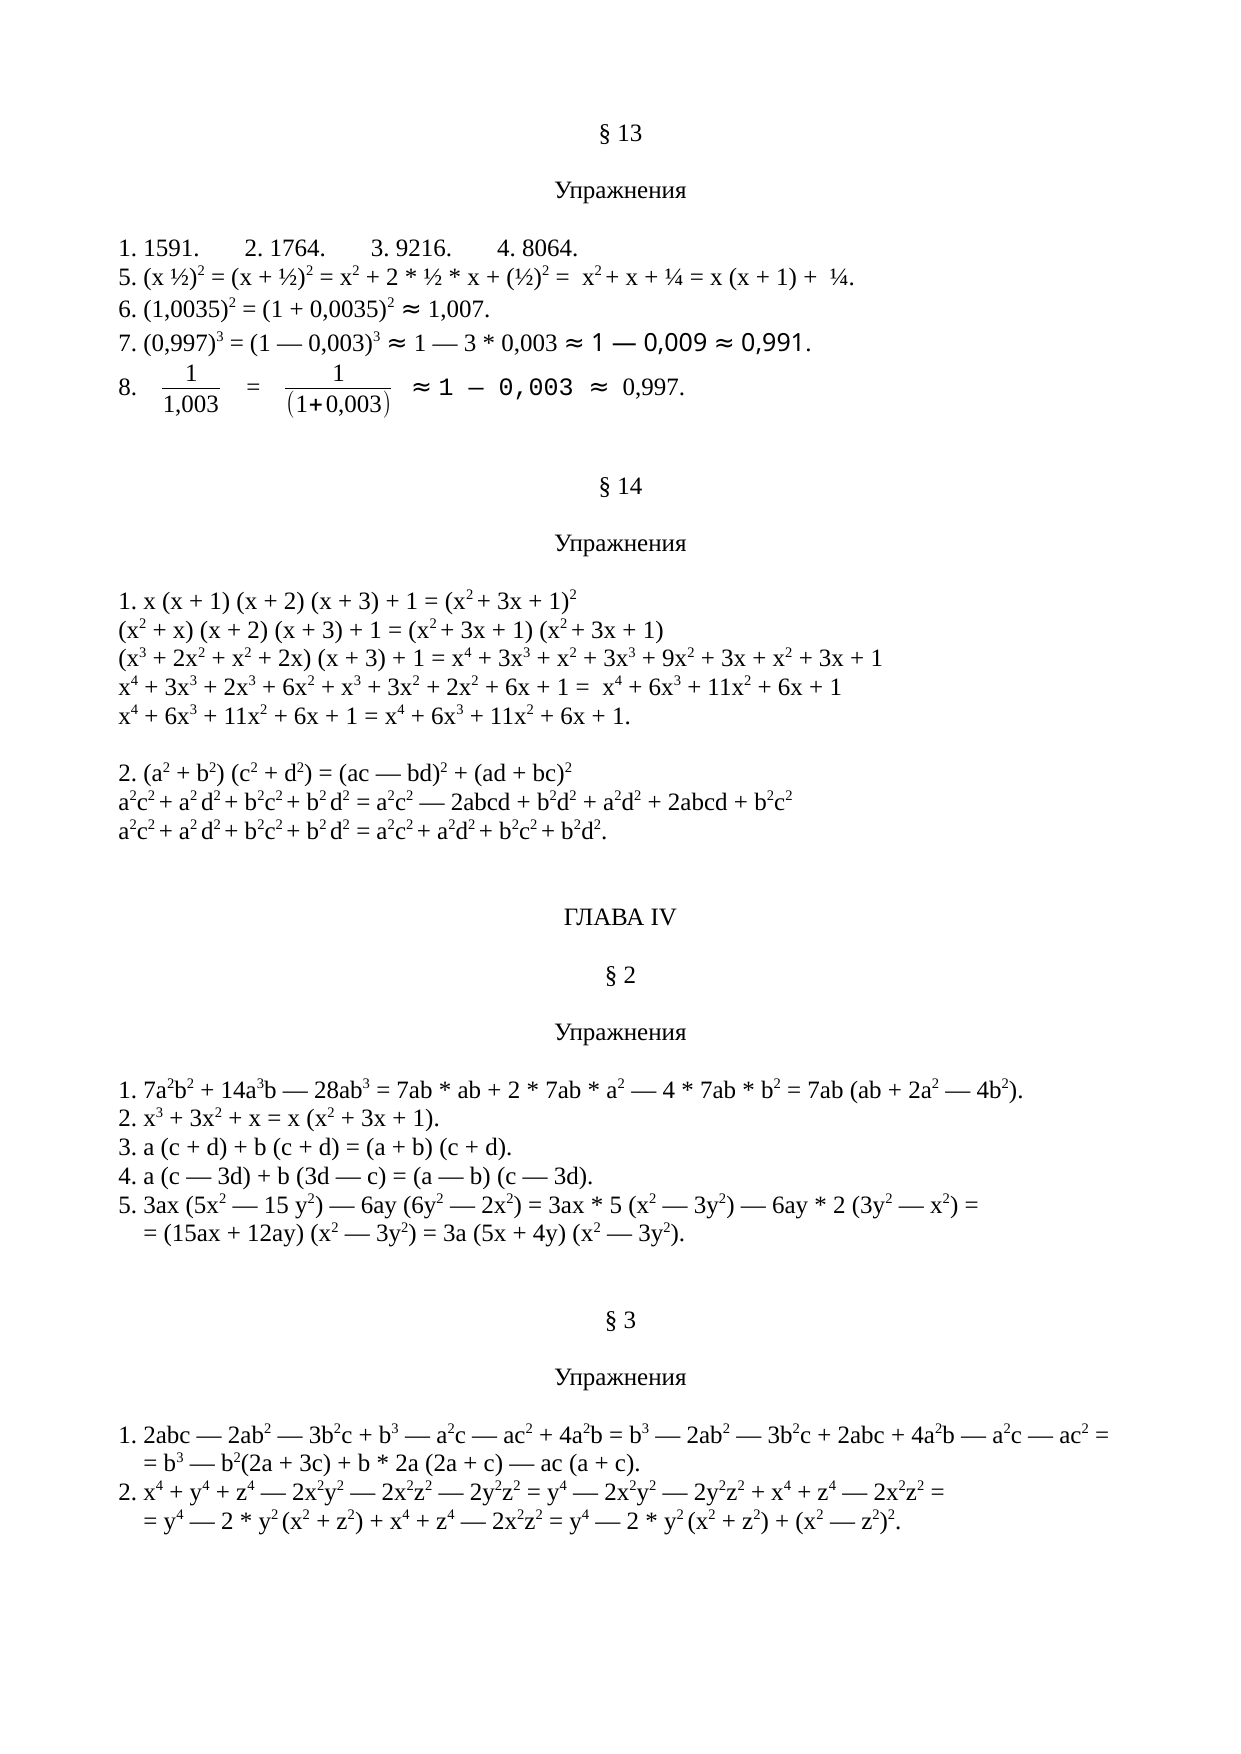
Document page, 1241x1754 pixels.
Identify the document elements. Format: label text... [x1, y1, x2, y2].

text (x3 + 2x2 + x2 + 2x) (x + 3) + 1 = x4 + 3x3 + x2 + 3x3 + 9x2 + 3x + x2 + 3x + 1 [118, 643, 1122, 672]
text = y4 — 2 * y2 (x2 + z2) + x4 + z4 — 2x2z2 = y4 — 2 * y2 (x2 + z2) + (x2 — z2)2. [118, 1506, 1122, 1535]
text 2. x4 + y4 + z4 — 2x2y2 — 2x2z2 — 2y2z2 = y4 — 2x2y2 — 2y2z2 + x4 + z4 — 2x2z2 = [118, 1477, 1122, 1506]
text ГЛАВА IV [118, 902, 1122, 931]
text Упражнения [118, 1362, 1122, 1391]
text § 2 [118, 960, 1122, 988]
text § 14 [118, 471, 1122, 500]
text 5. (x ½)2 = (x + ½)2 = x2 + 2 * ½ * x + (½)2 = x2 + x + ¼ = x (x + 1) + ¼. [118, 262, 1122, 291]
text § 3 [118, 1305, 1122, 1333]
text (x2 + x) (x + 2) (x + 3) + 1 = (x2 + 3x + 1) (x2 + 3x + 1) [118, 615, 1122, 643]
text Упражнения [118, 176, 1122, 204]
text 3. a (c + d) + b (c + d) = (a + b) (c + d). [118, 1132, 1122, 1161]
text = (15ax + 12ay) (x2 — 3y2) = 3a (5x + 4y) (x2 — 3y2). [118, 1218, 1122, 1247]
text 5. 3ax (5x2 — 15 y2) — 6ay (6y2 — 2x2) = 3ax * 5 (x2 — 3y2) — 6ay * 2 (3y2 — x2) = [118, 1190, 1122, 1218]
text a2c2 + a2 d2 + b2c2 + b2 d2 = a2c2 + a2d2 + b2c2 + b2d2. [118, 816, 1122, 845]
text 7. (0,997)3 = (1 — 0,003)3 ≈ 1 — 3 * 0,003 ≈ 1 — 0,009 ≈ 0,991. [118, 325, 1122, 359]
text 1. x (x + 1) (x + 2) (x + 3) + 1 = (x2 + 3x + 1)2 [118, 586, 1122, 615]
text a2c2 + a2 d2 + b2c2 + b2 d2 = a2c2 — 2abcd + b2d2 + a2d2 + 2abcd + b2c2 [118, 787, 1122, 816]
text 2. (a2 + b2) (c2 + d2) = (ac — bd)2 + (ad + bc)2 [118, 758, 1122, 787]
text 1. 1591. 2. 1764. 3. 9216. 4. 8064. [118, 233, 1122, 262]
text 4. a (c — 3d) + b (3d — c) = (a — b) (c — 3d). [118, 1161, 1122, 1190]
text § 13 [118, 118, 1122, 147]
text 1. 7a2b2 + 14a3b — 28ab3 = 7ab * ab + 2 * 7ab * a2 — 4 * 7ab * b2 = 7ab (ab + 2a2 — 4b2). [118, 1075, 1122, 1103]
text Упражнения [118, 1017, 1122, 1046]
text = b3 — b2(2a + 3c) + b * 2a (2a + c) — ac (a + c). [118, 1448, 1122, 1477]
text Упражнения [118, 528, 1122, 557]
text 2. x3 + 3x2 + x = x (x2 + 3x + 1). [118, 1103, 1122, 1132]
text 1. 2abc — 2ab2 — 3b2c + b3 — a2c — ac2 + 4a2b = b3 — 2ab2 — 3b2c + 2abc + 4a2b — a2c — ac2 = [118, 1420, 1122, 1448]
text 6. (1,0035)2 = (1 + 0,0035)2 ≈ 1,007. [118, 291, 1122, 325]
text 8. = ≈ 1 — 0,003 ≈ 0,997. [118, 359, 1122, 420]
text x4 + 6x3 + 11x2 + 6x + 1 = x4 + 6x3 + 11x2 + 6x + 1. [118, 701, 1122, 730]
text x4 + 3x3 + 2x3 + 6x2 + x3 + 3x2 + 2x2 + 6x + 1 = x4 + 6x3 + 11x2 + 6x + 1 [118, 672, 1122, 701]
